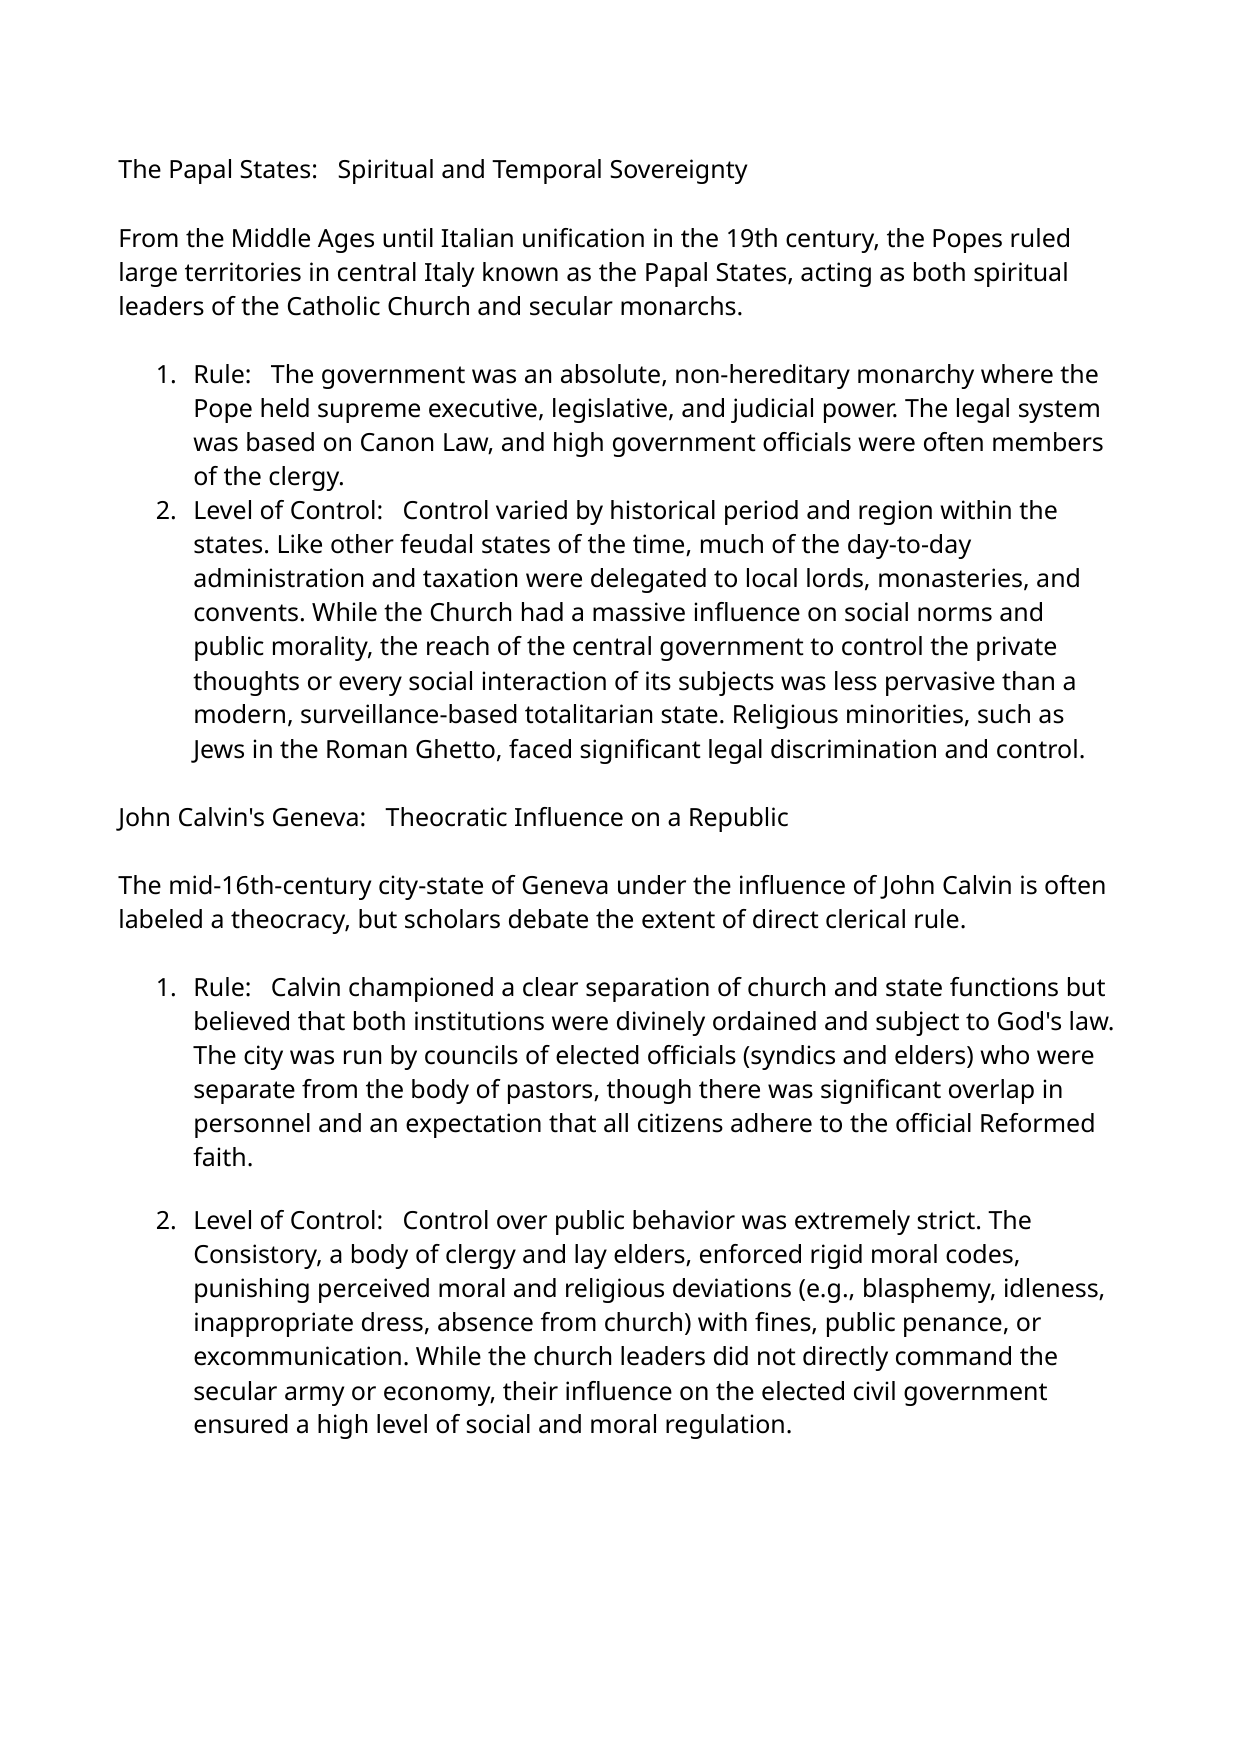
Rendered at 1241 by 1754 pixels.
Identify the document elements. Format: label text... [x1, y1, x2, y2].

text The Papal States: Spiritual and Temporal Sovereignty [118, 152, 1122, 186]
text From the Middle Ages until Italian unification in the 19th century, the Popes ruled large territories in central Italy known as the Papal States, acting as both spiritual leaders of the Catholic Church and secular monarchs. [118, 220, 1122, 322]
text The mid-16th-century city-state of Geneva under the influence of John Calvin is often labeled a theocracy, but scholars debate the extent of direct clerical rule. [118, 867, 1122, 936]
list Level of Control: Control over public behavior was extremely strict. The Consistory, a body of clergy and lay elders, enforced rigid moral codes, punishing perceived moral and religious deviations (e.g., blasphemy, idleness, inappropriate dress, absence from church) with fines, public penance, or excommunication. While the church leaders did not directly command the secular army or economy, their influence on the elected civil government ensured a high level of social and moral regulation. [156, 1203, 1122, 1441]
list Level of Control: Control varied by historical period and region within the states. Like other feudal states of the time, much of the day-to-day administration and taxation were delegated to local lords, monasteries, and convents. While the Church had a massive influence on social norms and public morality, the reach of the central government to control the private thoughts or every social interaction of its subjects was less pervasive than a modern, surveillance-based totalitarian state. Religious minorities, such as Jews in the Roman Ghetto, faced significant legal discrimination and control. [156, 493, 1122, 765]
list Rule: The government was an absolute, non-hereditary monarchy where the Pope held supreme executive, legislative, and judicial power. The legal system was based on Canon Law, and high government officials were often members of the clergy. [156, 357, 1122, 493]
list Rule: Calvin championed a clear separation of church and state functions but believed that both institutions were divinely ordained and subject to God's law. The city was run by councils of elected officials (syndics and elders) who were separate from the body of pastors, though there was significant overlap in personnel and an expectation that all citizens adhere to the official Reformed faith. [156, 970, 1122, 1174]
text John Calvin's Geneva: Theocratic Influence on a Republic [118, 799, 1122, 833]
